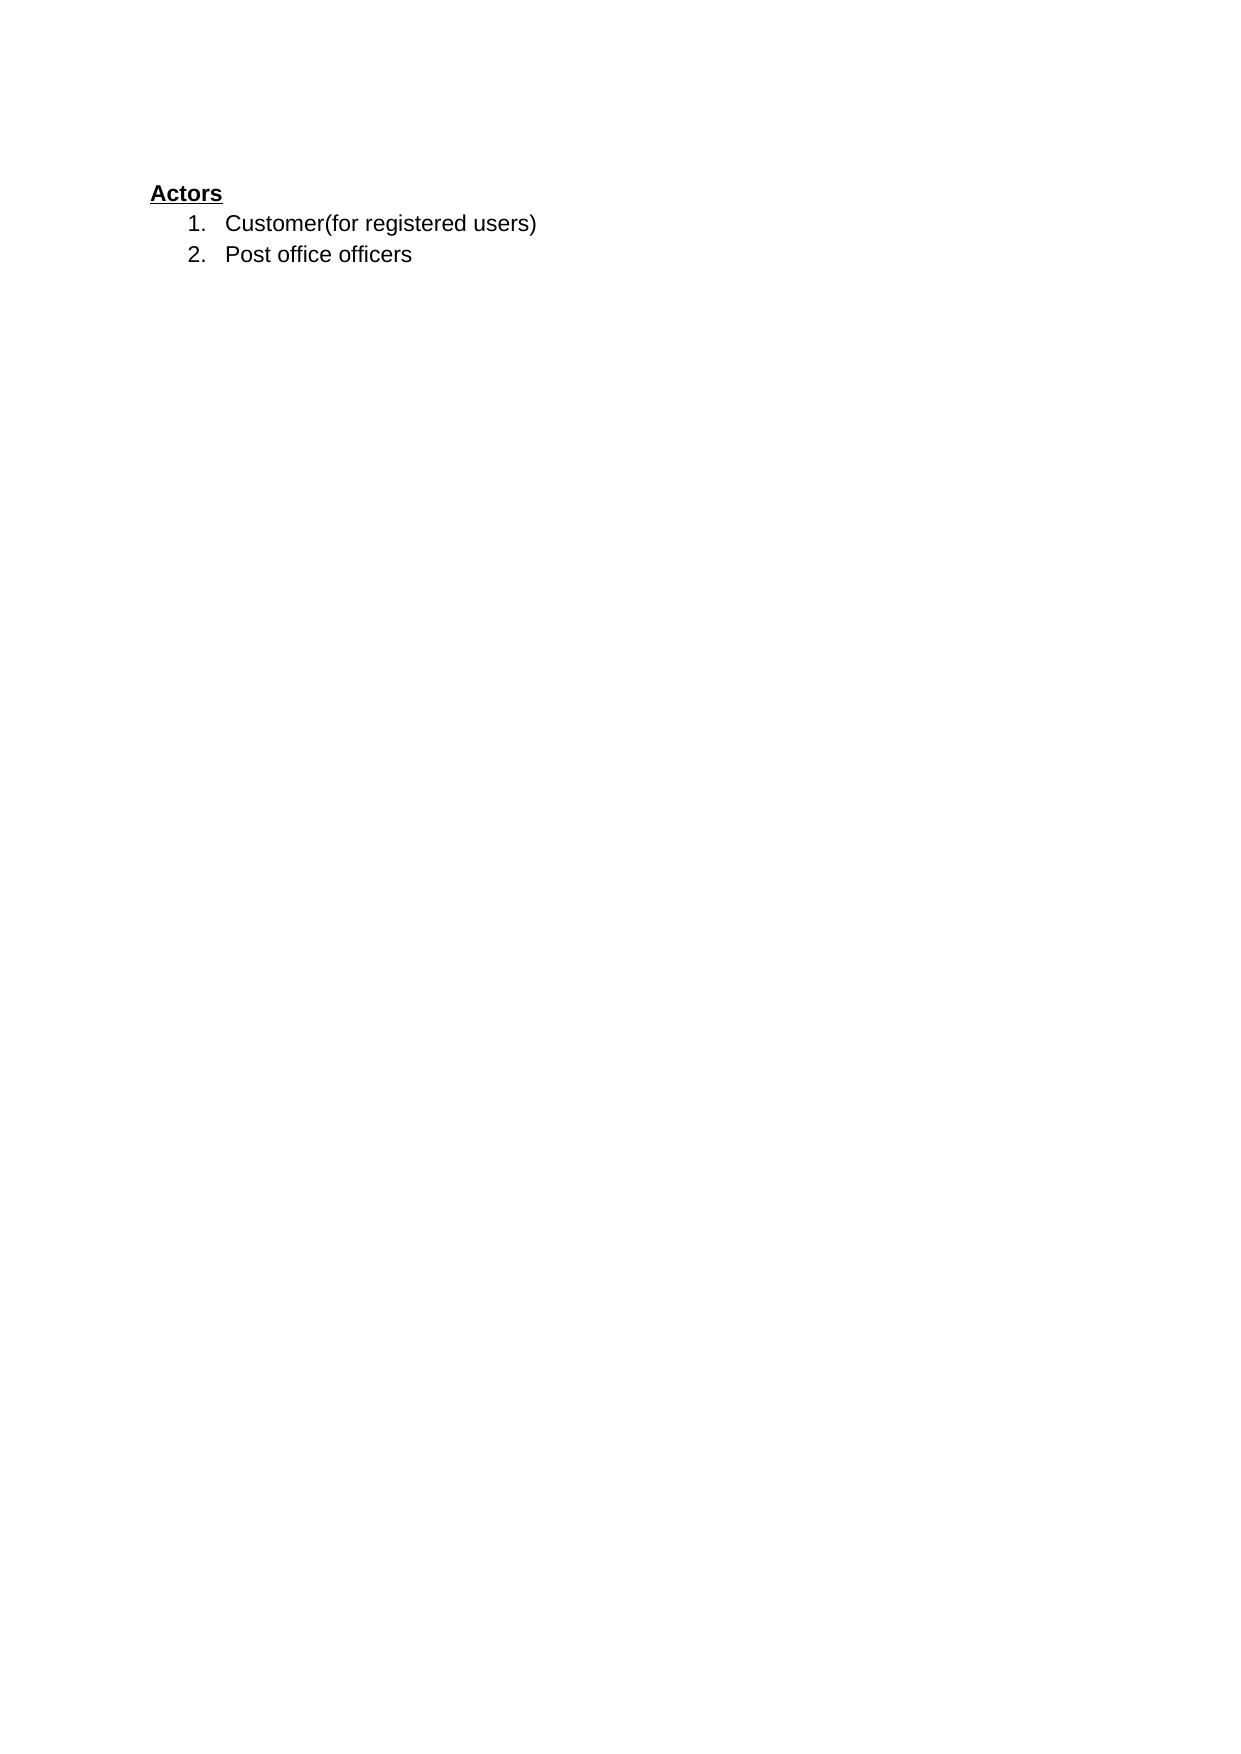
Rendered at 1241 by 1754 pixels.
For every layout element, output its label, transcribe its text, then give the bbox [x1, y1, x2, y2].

list Post office officers [187, 241, 1090, 267]
list Customer(for registered users) [187, 210, 1090, 237]
text Actors [150, 180, 1090, 207]
